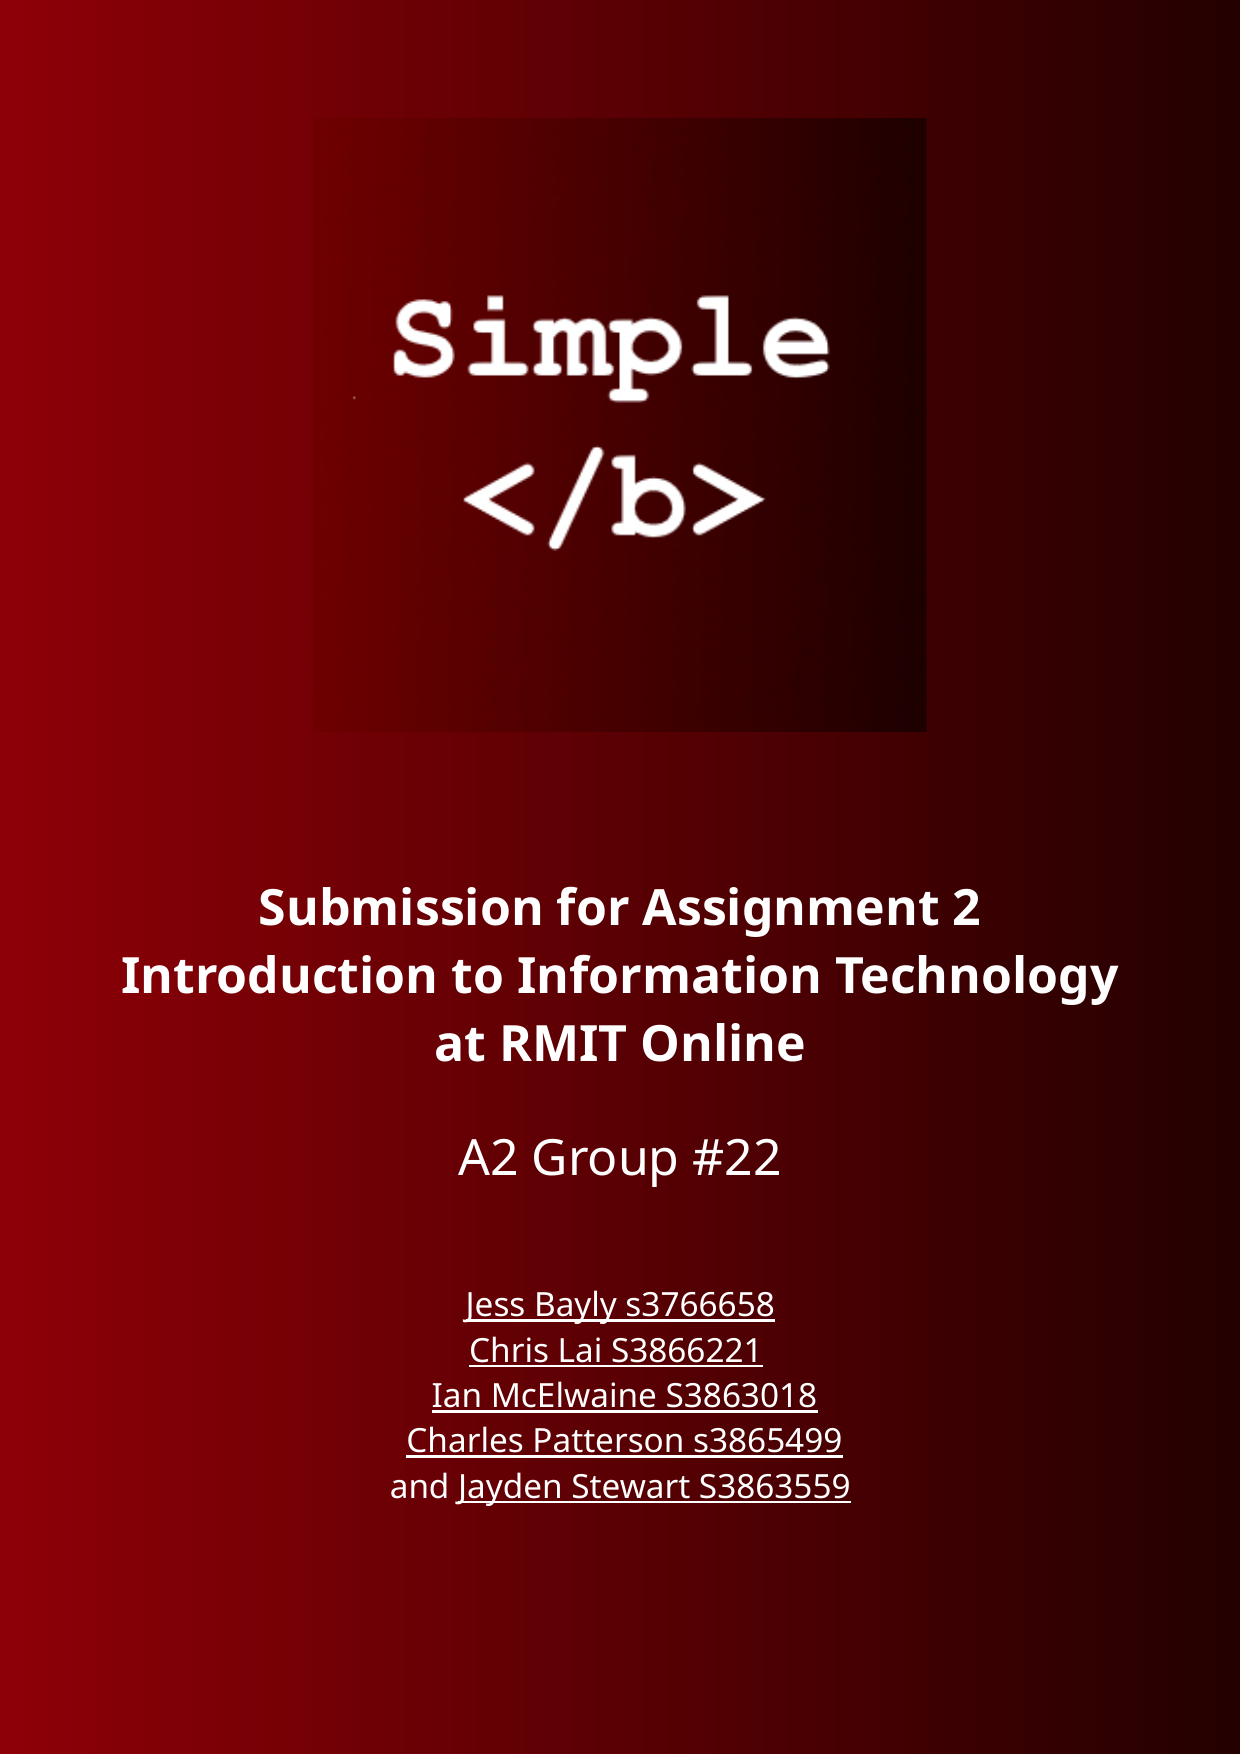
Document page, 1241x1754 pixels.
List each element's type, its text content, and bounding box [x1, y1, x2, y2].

text Jess Bayly s3766658 [118, 1281, 1122, 1326]
text Charles Patterson s3865499 [118, 1417, 1122, 1463]
text Ian McElwaine S3863018 [118, 1372, 1122, 1417]
text Chris Lai S3866221 [118, 1326, 1122, 1372]
text Submission for Assignment 2 [118, 872, 1122, 940]
text Introduction to Information Technology [118, 940, 1122, 1008]
text and Jayden Stewart S3863559 [118, 1463, 1122, 1508]
picture [313, 118, 927, 732]
text at RMIT Online [118, 1008, 1122, 1077]
text A2 Group #22 [118, 1122, 1122, 1190]
